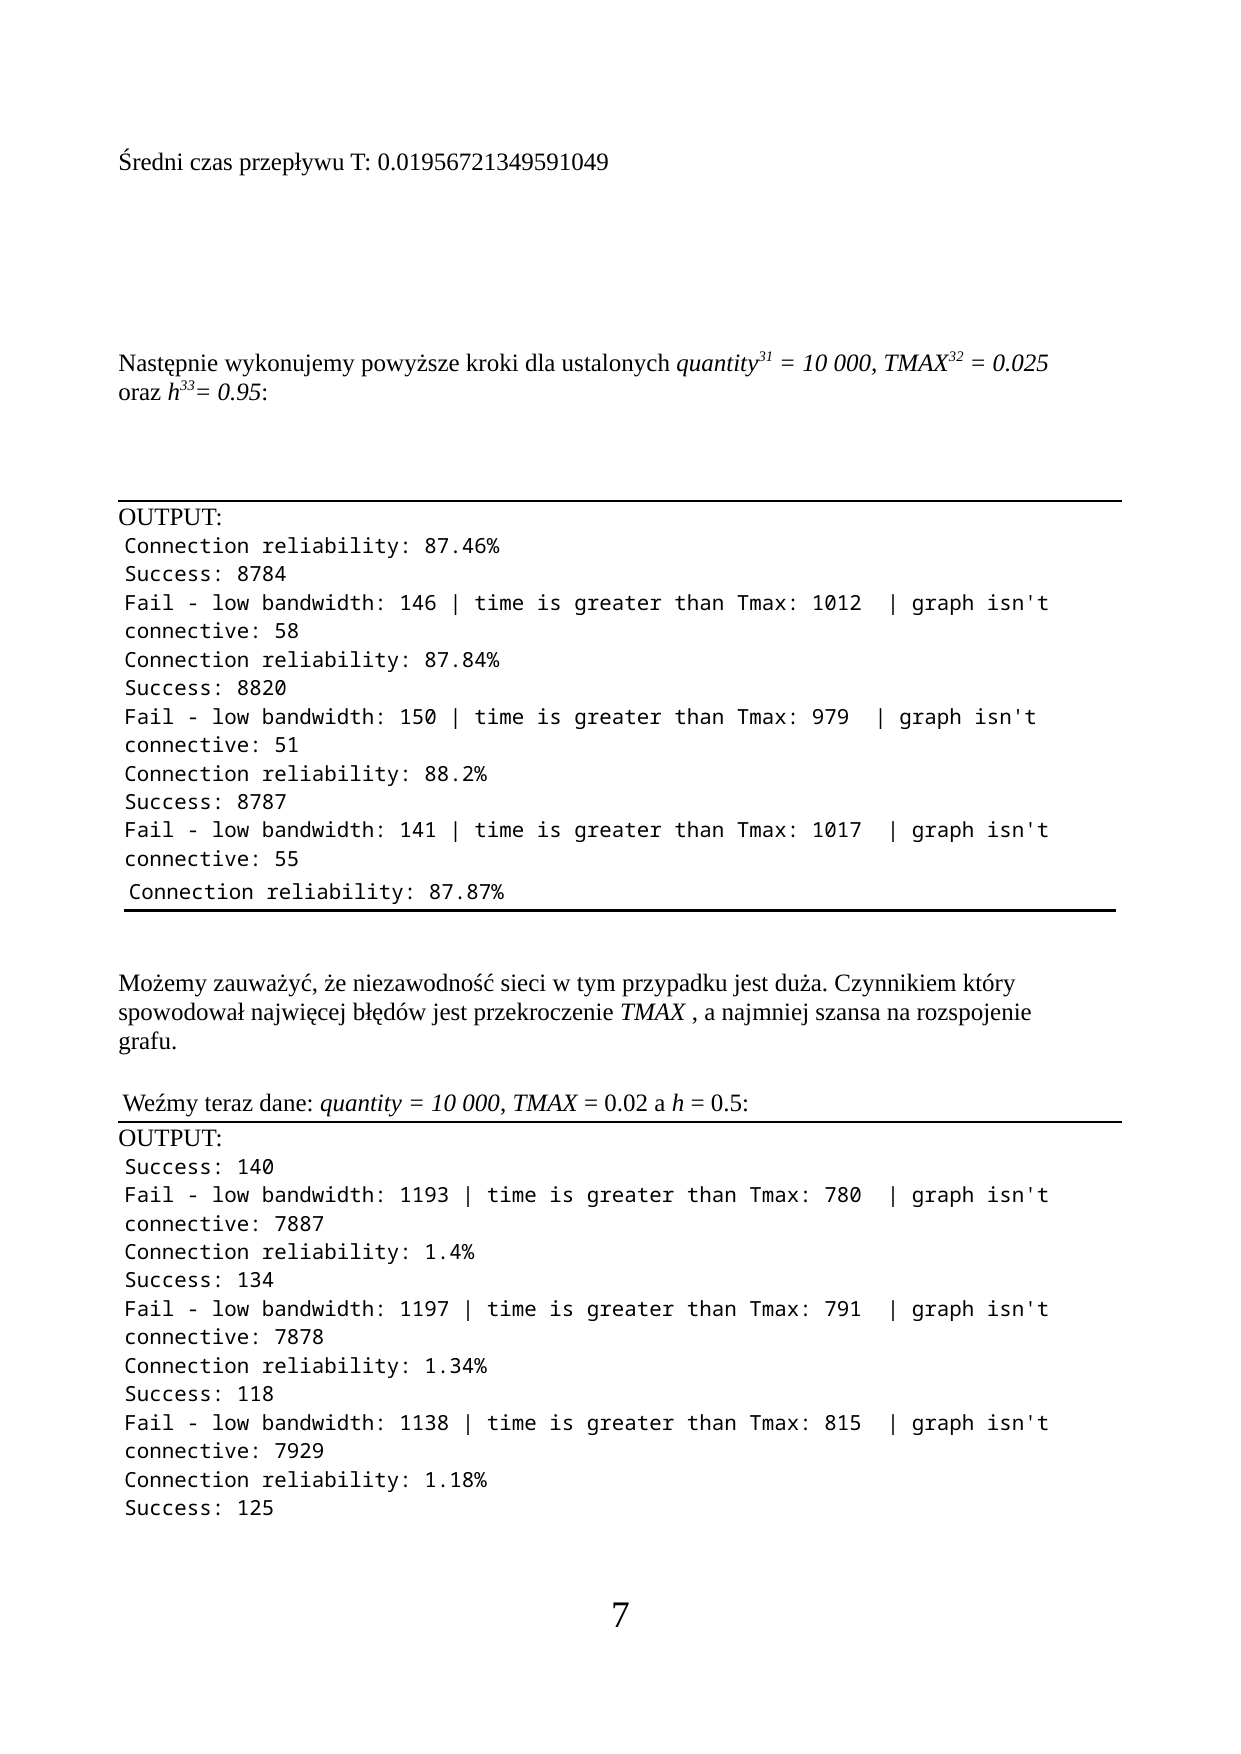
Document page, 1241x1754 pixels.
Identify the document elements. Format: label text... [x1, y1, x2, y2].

text Success: 140 [124, 1152, 1116, 1180]
text Connection reliability: 87.46% [124, 531, 1116, 559]
text Connection reliability: 88.2% [124, 759, 1116, 787]
text Success: 118 [124, 1379, 1116, 1408]
text spowodował najwięcej błędów jest przekroczenie TMAX , a najmniej szansa na rozspojenie [118, 997, 1122, 1026]
text Connection reliability: 1.34% [124, 1351, 1116, 1379]
text Fail - low bandwidth: 150 | time is greater than Tmax: 979 | graph isn't connective: 51 [124, 702, 1116, 759]
text Możemy zauważyć, że niezawodność sieci w tym przypadku jest duża. Czynnikiem który [118, 968, 1122, 997]
text OUTPUT: [118, 1123, 1122, 1152]
text Fail - low bandwidth: 1193 | time is greater than Tmax: 780 | graph isn't connective: 7887 [124, 1180, 1116, 1237]
text Fail - low bandwidth: 141 | time is greater than Tmax: 1017 | graph isn't connective: 55 [124, 816, 1116, 872]
text Connection reliability: 1.18% [124, 1465, 1116, 1493]
text OUTPUT: [118, 502, 1122, 531]
text Fail - low bandwidth: 146 | time is greater than Tmax: 1012 | graph isn't connective: 58 [124, 588, 1116, 645]
text Następnie wykonujemy powyższe kroki dla ustalonych quantity31 = 10 000, TMAX32 = 0.025 [118, 348, 1122, 377]
text Średni czas przepływu T: 0.01956721349591049 [118, 147, 1122, 175]
text Success: 8787 [124, 787, 1116, 816]
text Fail - low bandwidth: 1197 | time is greater than Tmax: 791 | graph isn't connective: 7878 [124, 1294, 1116, 1351]
text Connection reliability: 87.87% [124, 872, 1116, 909]
text oraz h33= 0.95: [118, 377, 1122, 405]
text Success: 8784 [124, 559, 1116, 588]
text Success: 125 [124, 1493, 1116, 1522]
text Connection reliability: 87.84% [124, 645, 1116, 673]
text Success: 8820 [124, 673, 1116, 702]
text Weźmy teraz dane: quantity = 10 000, TMAX = 0.02 a h = 0.5: [118, 1083, 1122, 1121]
text grafu. [118, 1026, 1122, 1055]
text Fail - low bandwidth: 1138 | time is greater than Tmax: 815 | graph isn't connective: 7929 [124, 1408, 1116, 1465]
text Success: 134 [124, 1266, 1116, 1294]
text Connection reliability: 1.4% [124, 1237, 1116, 1266]
